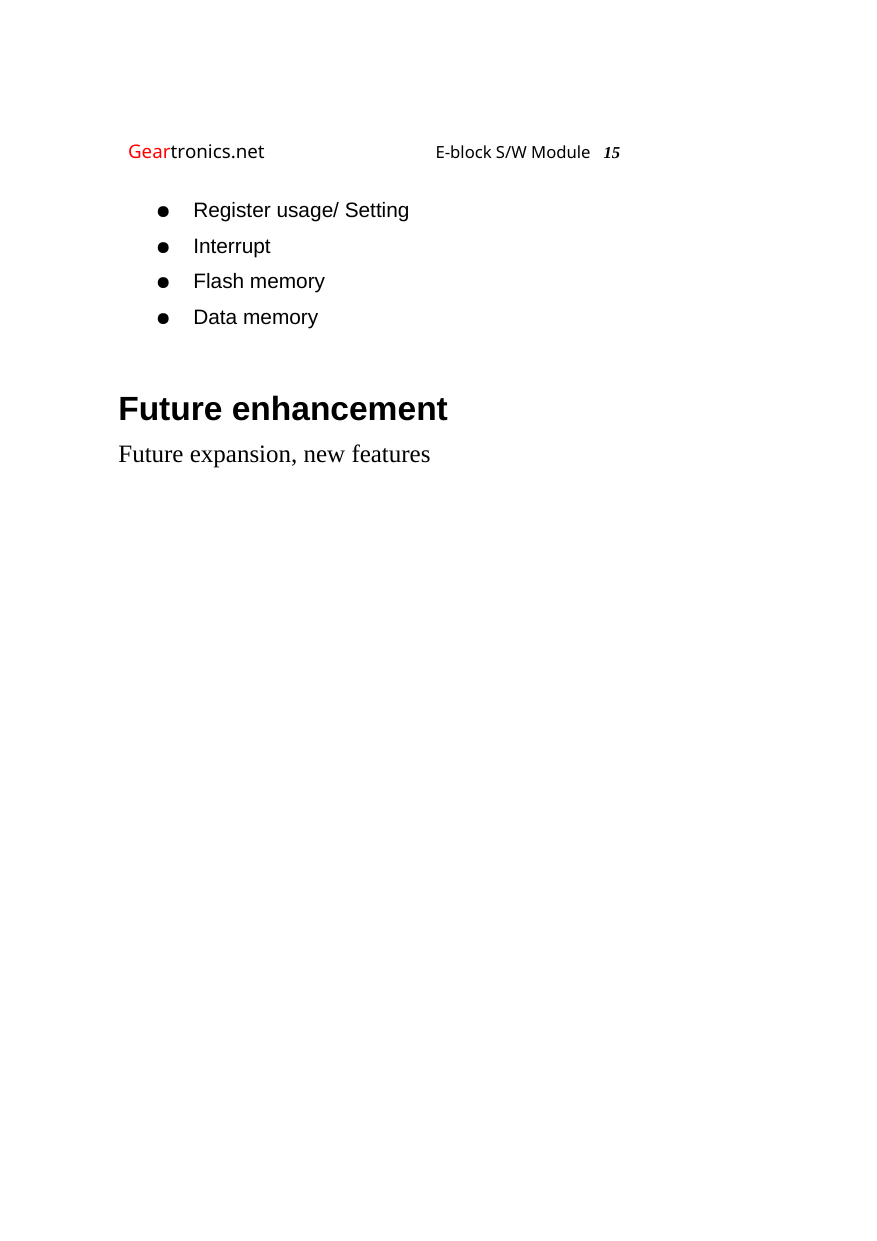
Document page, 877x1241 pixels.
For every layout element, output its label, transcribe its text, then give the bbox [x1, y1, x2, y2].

list Flash memory [156, 270, 818, 293]
list Register usage/ Setting [156, 199, 818, 222]
list Interrupt [156, 234, 818, 258]
text Future expansion, new features [118, 440, 818, 467]
subtitle Future enhancement [118, 390, 818, 427]
list Data memory [156, 306, 818, 329]
